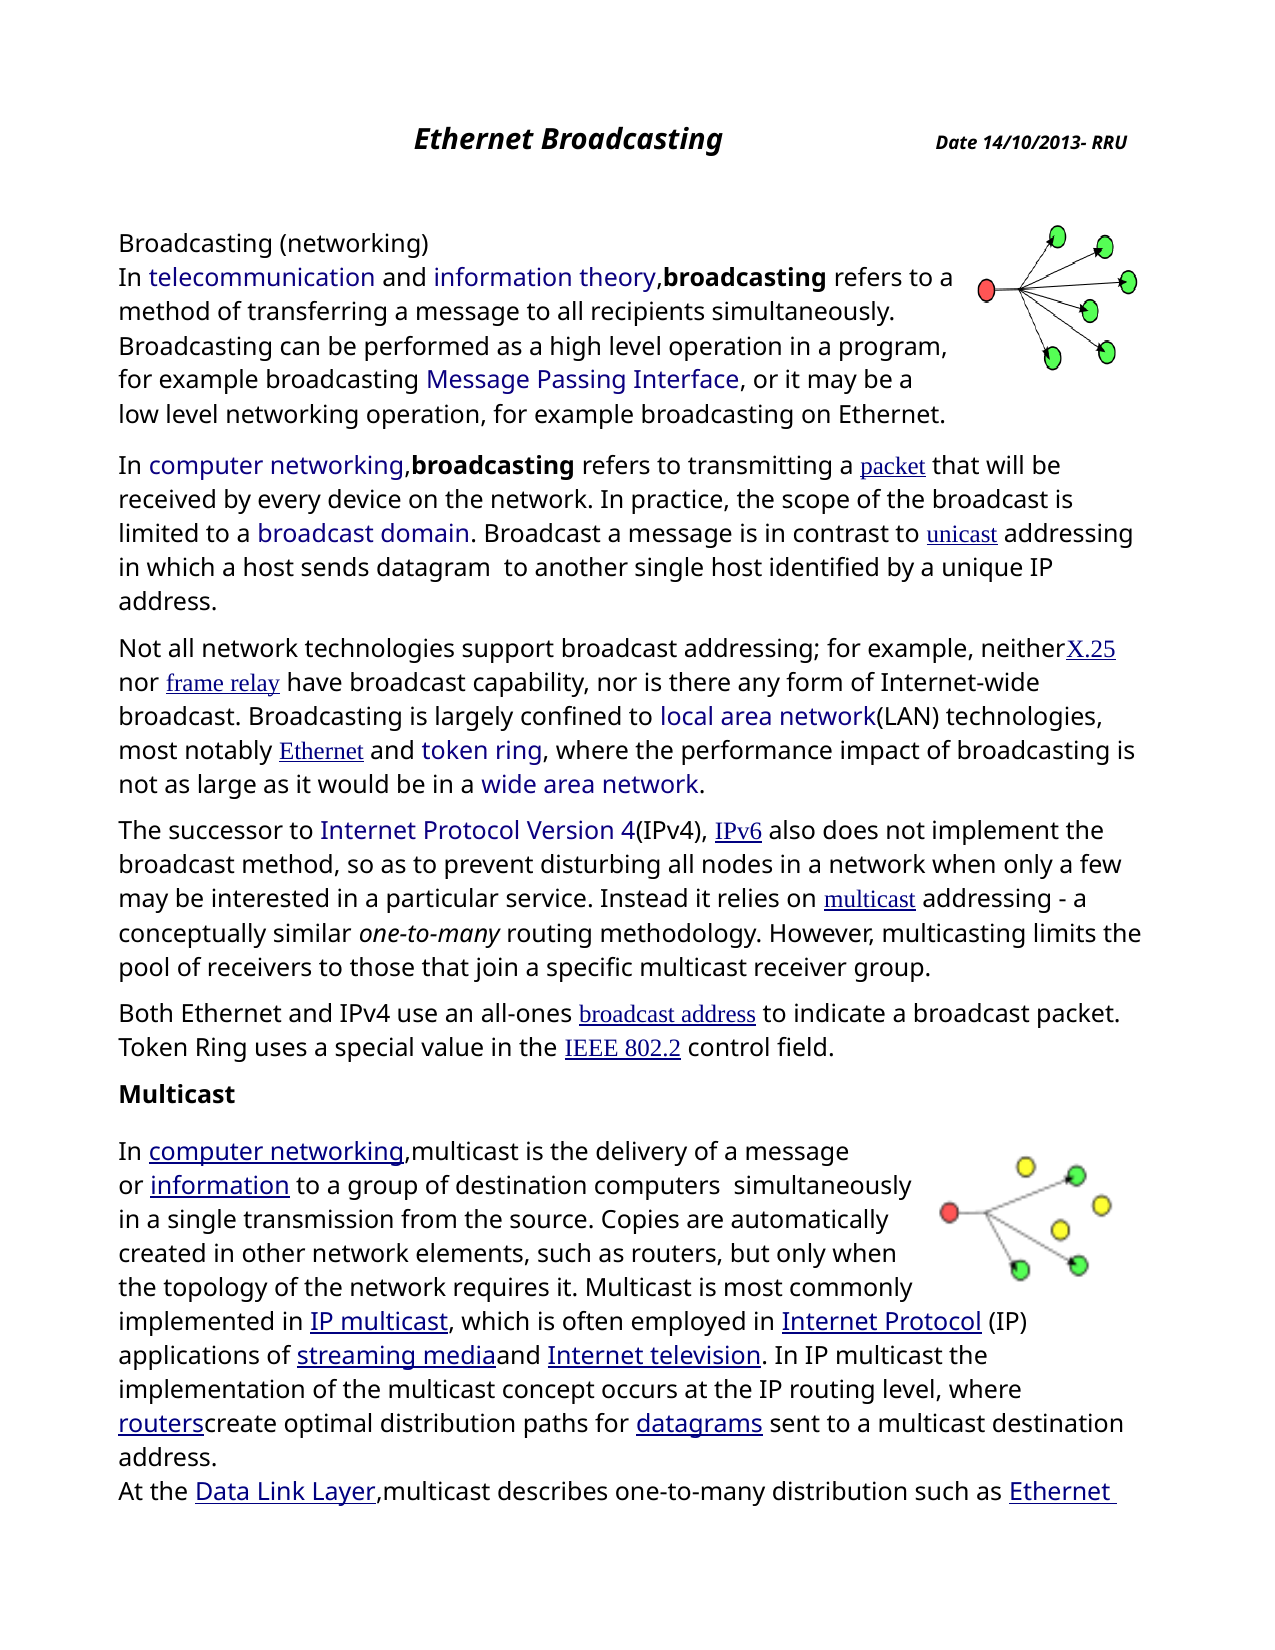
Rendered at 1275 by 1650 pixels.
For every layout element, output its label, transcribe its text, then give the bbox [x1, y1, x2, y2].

picture [956, 212, 1152, 393]
text At the Data Link Layer,multicast describes one-to-many distribution such as Ethernet [118, 1474, 1157, 1508]
text Both Ethernet and IPv4 use an all-ones broadcast address to indicate a broadcast packet. Token Ring uses a special value in the IEEE 802.2 control field. [118, 996, 1157, 1064]
text Not all network technologies support broadcast addressing; for example, neitherX.25 nor frame relay have broadcast capability, nor is there any form of Internet-wide broadcast. Broadcasting is largely confined to local area network(LAN) technologies, most notably Ethernet and token ring, where the performance impact of broadcasting is not as large as it would be in a wide area network. [118, 630, 1157, 801]
text Ethernet Broadcasting Date 14/10/2013- RRU [118, 118, 1157, 158]
text The successor to Internet Protocol Version 4(IPv4), IPv6 also does not implement the broadcast method, so as to prevent disturbing all nodes in a network when only a few may be interested in a particular service. Instead it relies on multicast addressing - a conceptually similar one-to-many routing methodology. However, multicasting limits the pool of receivers to those that join a specific multicast receiver group. [118, 813, 1157, 983]
text in a single transmission from the source. Copies are automatically [118, 1201, 917, 1235]
text Broadcasting (networking) [118, 226, 956, 260]
text implementation of the multicast concept occurs at the IP routing level, where routerscreate optimal distribution paths for datagrams sent to a multicast destination address. [118, 1372, 1157, 1474]
text or information to a group of destination computers simultaneously [118, 1167, 917, 1201]
text In telecommunication and information theory,broadcasting refers to a method of transferring a message to all recipients simultaneously. Broadcasting can be performed as a high level operation in a program, for example broadcasting Message Passing Interface, or it may be a low level networking operation, for example broadcasting on Ethernet. [118, 260, 1157, 430]
text the topology of the network requires it. Multicast is most commonly implemented in IP multicast, which is often employed in Internet Protocol (IP) applications of streaming mediaand Internet television. In IP multicast the [118, 1269, 1157, 1372]
text In computer networking,broadcasting refers to transmitting a packet that will be received by every device on the network. In practice, the scope of the broadcast is limited to a broadcast domain. Broadcast a message is in contrast to unicast addressing in which a host sends datagram to another single host identified by a unique IP address. [118, 447, 1157, 618]
text Multicast [118, 1076, 1157, 1111]
text created in other network elements, such as routers, but only when [118, 1235, 917, 1269]
picture [917, 1146, 1127, 1300]
text In computer networking,multicast is the delivery of a message [118, 1133, 1157, 1167]
